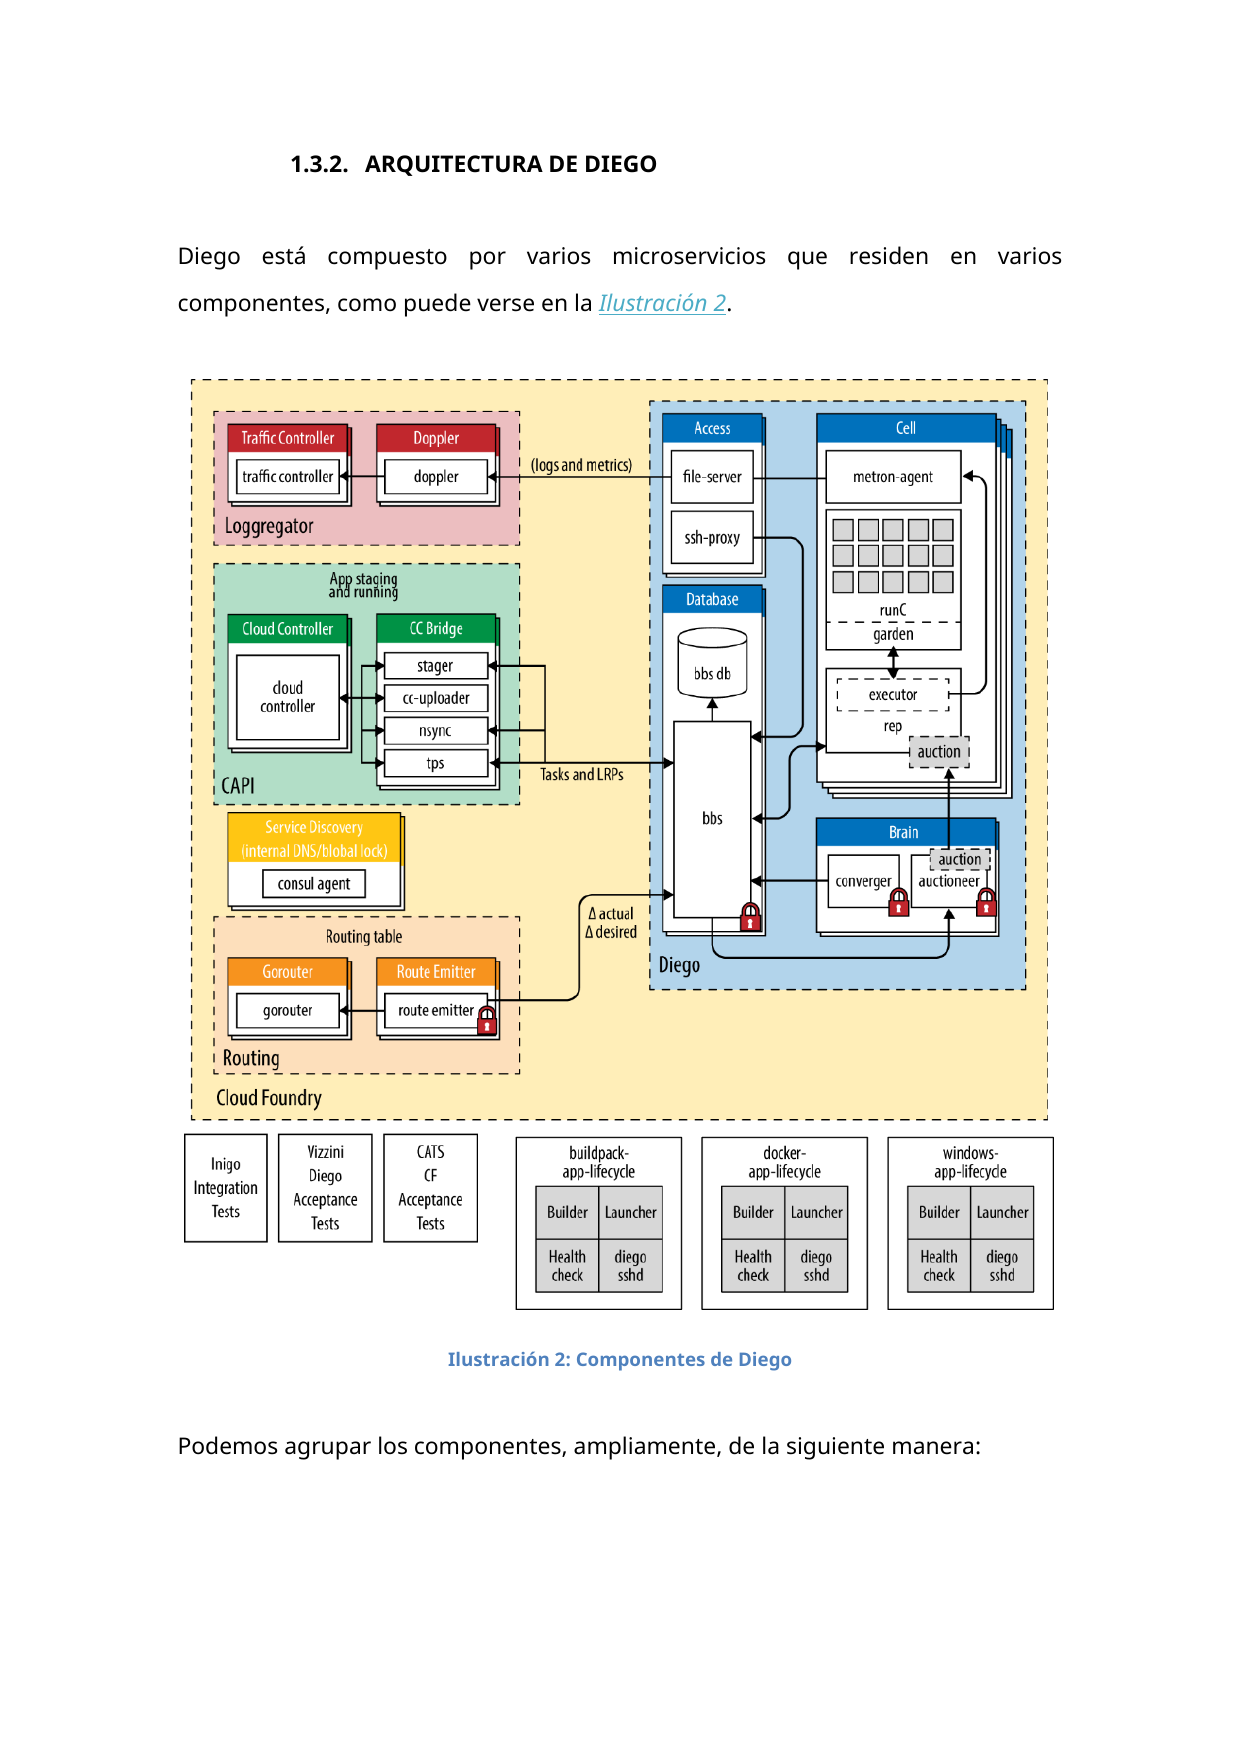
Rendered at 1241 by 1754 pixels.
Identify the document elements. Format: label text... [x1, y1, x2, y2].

text Ilustración 2: Componentes de Diego [177, 1346, 1063, 1371]
text Diego está compuesto por varios microservicios que residen en varios componentes, como puede verse en la Ilustración 2. [177, 240, 1063, 318]
text Podemos agrupar los componentes, ampliamente, de la siguiente manera: [177, 1430, 1063, 1461]
list ARQUITECTURA DE DIEGO [290, 148, 1063, 179]
